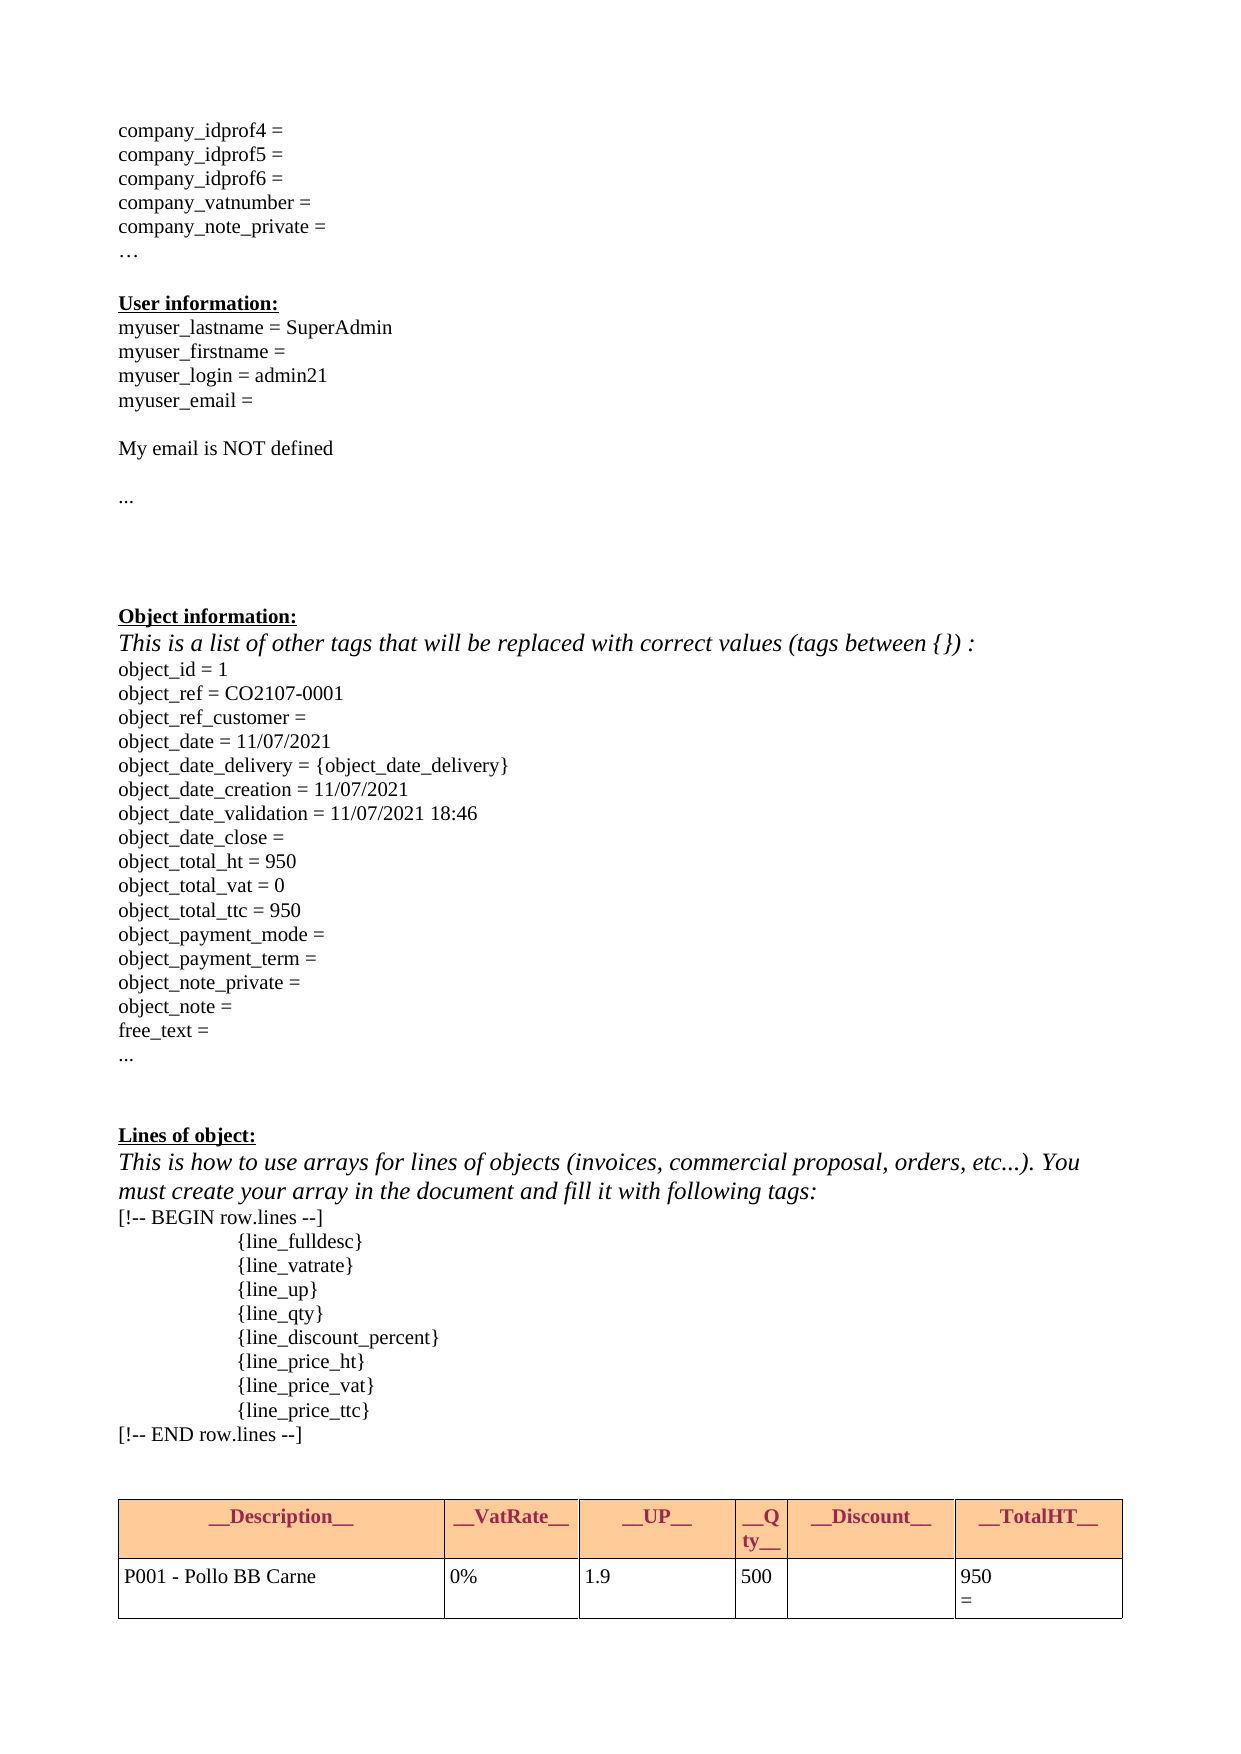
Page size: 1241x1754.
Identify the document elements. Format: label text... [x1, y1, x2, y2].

table_header __VatRate__ [445, 1500, 578, 1558]
text ... [118, 1042, 1122, 1066]
table_header __Qty__ [736, 1500, 787, 1558]
text object_date_close = [118, 825, 1122, 849]
text {line_discount_percent} [118, 1325, 1122, 1349]
text object_ref = CO2107-0001 [118, 681, 1122, 705]
table_header __UP__ [580, 1500, 735, 1558]
text This is a list of other tags that will be replaced with correct values (tags between {}) : [118, 628, 1122, 657]
text object_date_creation = 11/07/2021 [118, 777, 1122, 801]
text myuser_login = admin21 [118, 363, 1122, 387]
text {line_qty} [118, 1301, 1122, 1325]
text ... [118, 484, 1122, 508]
text This is how to use arrays for lines of objects (invoices, commercial proposal, orders, etc...). You must create your array in the document and fill it with following tags: [118, 1147, 1122, 1205]
text company_idprof5 = [118, 142, 1122, 166]
text myuser_email = [118, 387, 1122, 412]
text object_date_validation = 11/07/2021 18:46 [118, 801, 1122, 825]
text My email is NOT defined [118, 436, 1122, 460]
table_cell 1.9 [580, 1559, 735, 1618]
text company_vatnumber = [118, 190, 1122, 214]
text object_date_delivery = {object_date_delivery} [118, 753, 1122, 777]
text {line_vatrate} [118, 1253, 1122, 1277]
text [!-- BEGIN row.lines --] [118, 1205, 1122, 1229]
text object_payment_term = [118, 946, 1122, 970]
text company_note_private = [118, 214, 1122, 238]
text Lines of object: [118, 1123, 1122, 1147]
table_cell P001 - Pollo BB Carne [119, 1559, 444, 1618]
text myuser_lastname = SuperAdmin [118, 315, 1122, 339]
text object_total_ht = 950 [118, 849, 1122, 873]
text {line_price_ht} [118, 1349, 1122, 1373]
text object_date = 11/07/2021 [118, 729, 1122, 753]
text User information: [118, 291, 1122, 315]
text Object information: [118, 604, 1122, 628]
table_cell 500 [736, 1559, 787, 1618]
table_cell [788, 1559, 954, 1618]
text {line_price_ttc} [118, 1397, 1122, 1422]
table_cell 950 = [956, 1559, 1122, 1618]
text [!-- END row.lines --] [118, 1422, 1122, 1446]
text object_note_private = [118, 970, 1122, 994]
text free_text = [118, 1018, 1122, 1042]
text … [118, 238, 1122, 262]
text object_payment_mode = [118, 922, 1122, 946]
text {line_up} [118, 1277, 1122, 1301]
table_header __TotalHT__ [956, 1500, 1122, 1558]
table_header __Description__ [119, 1500, 444, 1558]
text myuser_firstname = [118, 339, 1122, 363]
table_header __Discount__ [788, 1500, 954, 1558]
table_cell 0% [445, 1559, 578, 1618]
text {line_fulldesc} [118, 1229, 1122, 1253]
text object_total_ttc = 950 [118, 897, 1122, 922]
text company_idprof6 = [118, 166, 1122, 190]
text object_ref_customer = [118, 705, 1122, 729]
text object_total_vat = 0 [118, 873, 1122, 897]
text {line_price_vat} [118, 1373, 1122, 1397]
text object_id = 1 [118, 657, 1122, 681]
text object_note = [118, 994, 1122, 1018]
text company_idprof4 = [118, 118, 1122, 142]
